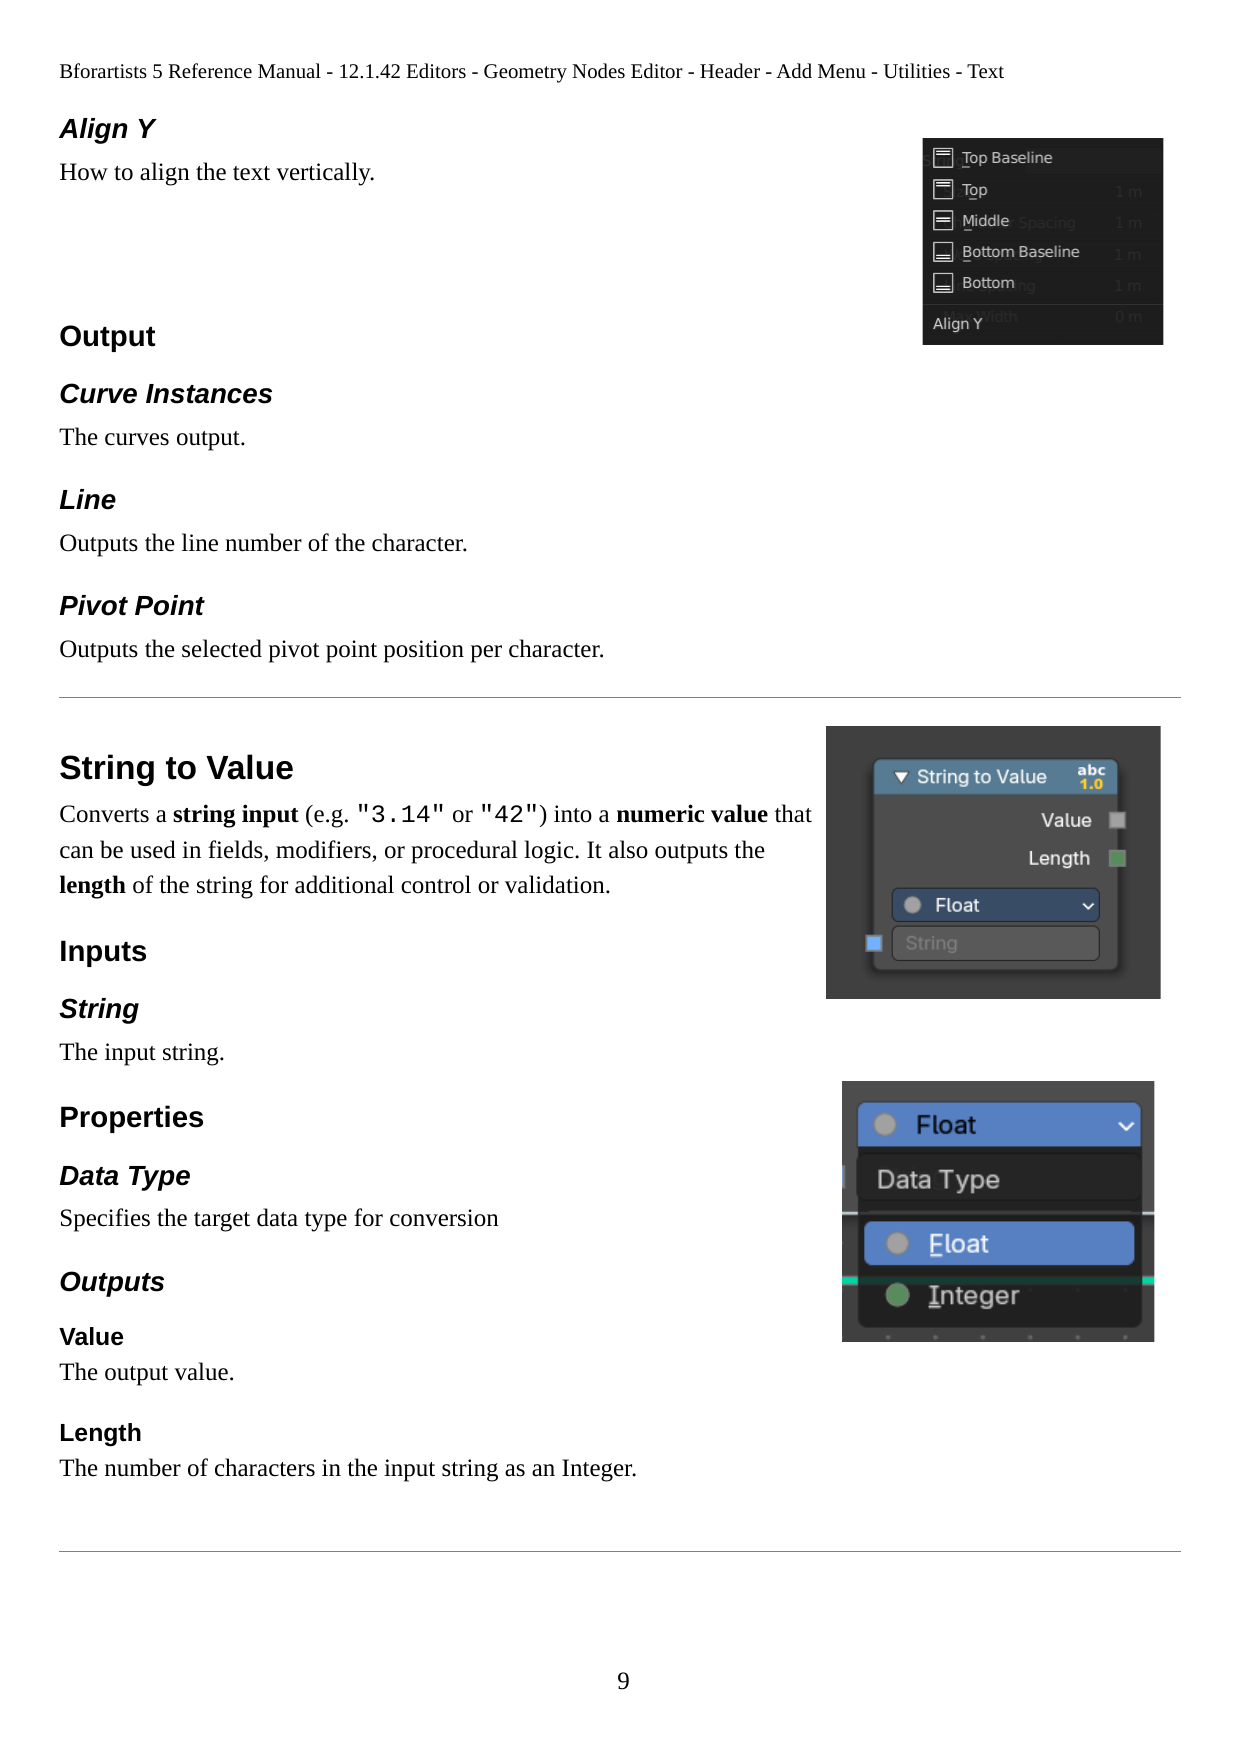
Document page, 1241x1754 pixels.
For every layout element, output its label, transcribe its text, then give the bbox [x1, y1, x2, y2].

text How to align the text vertically. [59, 157, 922, 186]
picture [826, 726, 1161, 999]
subtitle [1155, 1100, 1181, 1134]
subtitle [1155, 1265, 1181, 1297]
text The number of characters in the input string as an Integer. [59, 1453, 1181, 1516]
subtitle [1161, 934, 1181, 967]
subtitle Length [59, 1418, 1181, 1447]
subtitle Pivot Point [59, 589, 1181, 621]
subtitle Line [59, 483, 1181, 515]
text Converts a string input (e.g. "3.14" or "42") into a numeric value that can be used in fields, modifiers, or procedural logic. It also outputs the length of the string for additional control or validation. [59, 799, 826, 899]
text The input string. [59, 1037, 1181, 1066]
subtitle Curve Instances [59, 377, 1181, 409]
text The output value. [59, 1357, 1181, 1386]
subtitle String [59, 992, 1181, 1024]
subtitle String to Value [59, 748, 826, 786]
text The curves output. [59, 422, 1181, 451]
subtitle Align Y [59, 113, 1181, 144]
text Outputs the selected pivot point position per character. [59, 634, 1181, 662]
subtitle Data Type [59, 1159, 842, 1191]
picture [842, 1081, 1155, 1342]
subtitle Output [59, 319, 1181, 352]
subtitle Outputs [59, 1265, 842, 1297]
subtitle Properties [59, 1100, 842, 1134]
text Specifies the target data type for conversion [59, 1203, 842, 1232]
subtitle [1155, 1159, 1181, 1191]
text Outputs the line number of the character. [59, 528, 1181, 557]
subtitle Inputs [59, 934, 826, 967]
subtitle [1161, 748, 1181, 786]
subtitle Value [59, 1322, 1181, 1351]
picture [922, 138, 1164, 345]
